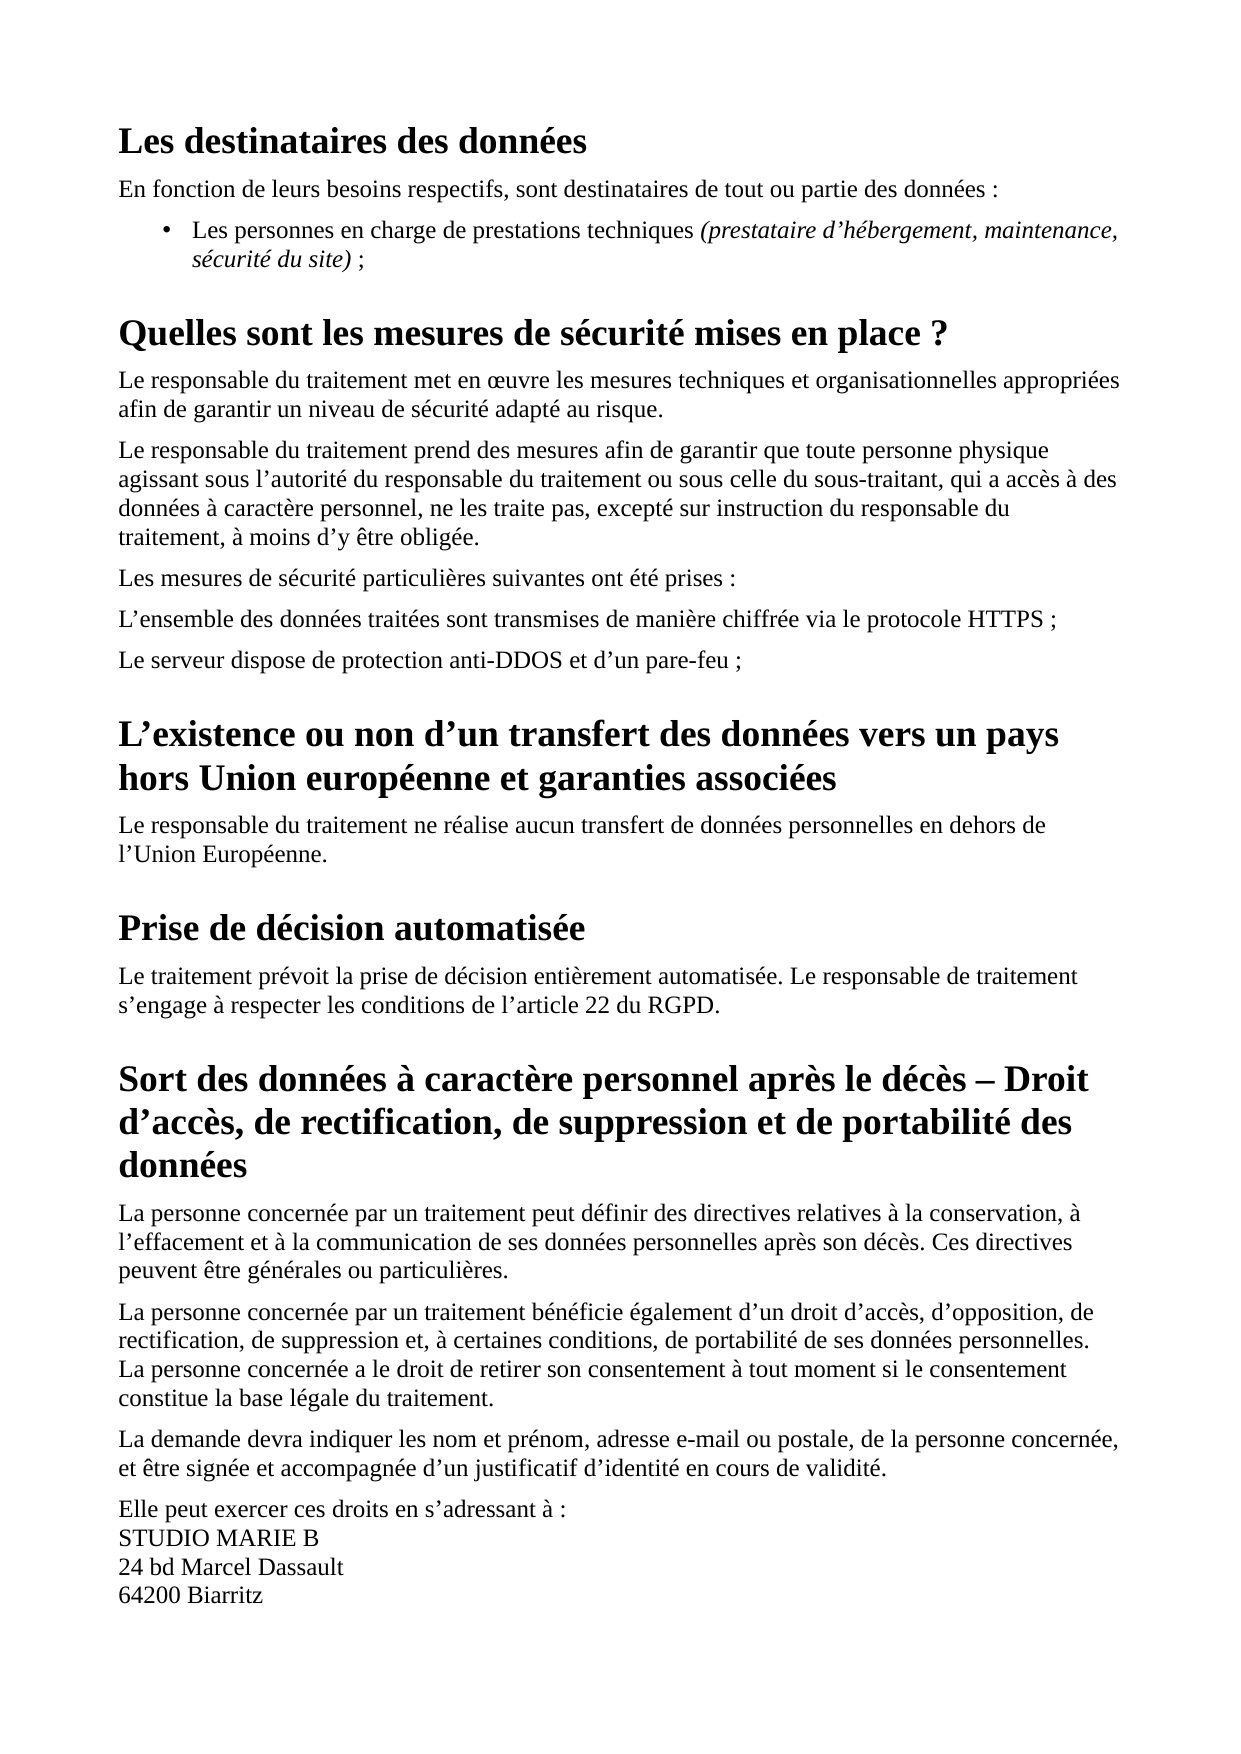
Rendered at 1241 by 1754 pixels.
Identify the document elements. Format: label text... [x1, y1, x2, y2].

text La personne concernée par un traitement peut définir des directives relatives à la conservation, à l’effacement et à la communication de ses données personnelles après son décès. Ces directives peuvent être générales ou particulières. [118, 1198, 1122, 1284]
text Les mesures de sécurité particulières suivantes ont été prises : [118, 563, 1122, 592]
subtitle Les destinataires des données [118, 118, 1122, 161]
list Les personnes en charge de prestations techniques (prestataire d’hébergement, maintenance, sécurité du site) ; [162, 215, 1122, 272]
text La demande devra indiquer les nom et prénom, adresse e-mail ou postale, de la personne concernée, et être signée et accompagnée d’un justificatif d’identité en cours de validité. [118, 1424, 1122, 1482]
text La personne concernée par un traitement bénéficie également d’un droit d’accès, d’opposition, de rectification, de suppression et, à certaines conditions, de portabilité de ses données personnelles. La personne concernée a le droit de retirer son consentement à tout moment si le consentement constitue la base légale du traitement. [118, 1297, 1122, 1412]
subtitle Sort des données à caractère personnel après le décès – Droit d’accès, de rectification, de suppression et de portabilité des données [118, 1056, 1122, 1186]
text Le responsable du traitement prend des mesures afin de garantir que toute personne physique agissant sous l’autorité du responsable du traitement ou sous celle du sous-traitant, qui a accès à des données à caractère personnel, ne les traite pas, excepté sur instruction du responsable du traitement, à moins d’y être obligée. [118, 436, 1122, 551]
subtitle L’existence ou non d’un transfert des données vers un pays hors Union européenne et garanties associées [118, 712, 1122, 798]
text Le serveur dispose de protection anti-DDOS et d’un pare-feu ; [118, 646, 1122, 674]
text Le traitement prévoit la prise de décision entièrement automatisée. Le responsable de traitement s’engage à respecter les conditions de l’article 22 du RGPD. [118, 961, 1122, 1019]
text Le responsable du traitement ne réalise aucun transfert de données personnelles en dehors de l’Union Européenne. [118, 811, 1122, 868]
text En fonction de leurs besoins respectifs, sont destinataires de tout ou partie des données : [118, 174, 1122, 202]
text Le responsable du traitement met en œuvre les mesures techniques et organisationnelles appropriées afin de garantir un niveau de sécurité adapté au risque. [118, 366, 1122, 423]
subtitle Quelles sont les mesures de sécurité mises en place ? [118, 310, 1122, 353]
text L’ensemble des données traitées sont transmises de manière chiffrée via le protocole HTTPS ; [118, 604, 1122, 633]
subtitle Prise de décision automatisée [118, 906, 1122, 949]
text Elle peut exercer ces droits en s’adressant à : STUDIO MARIE B 24 bd Marcel Dassault 64200 Biarritz [118, 1494, 1122, 1609]
